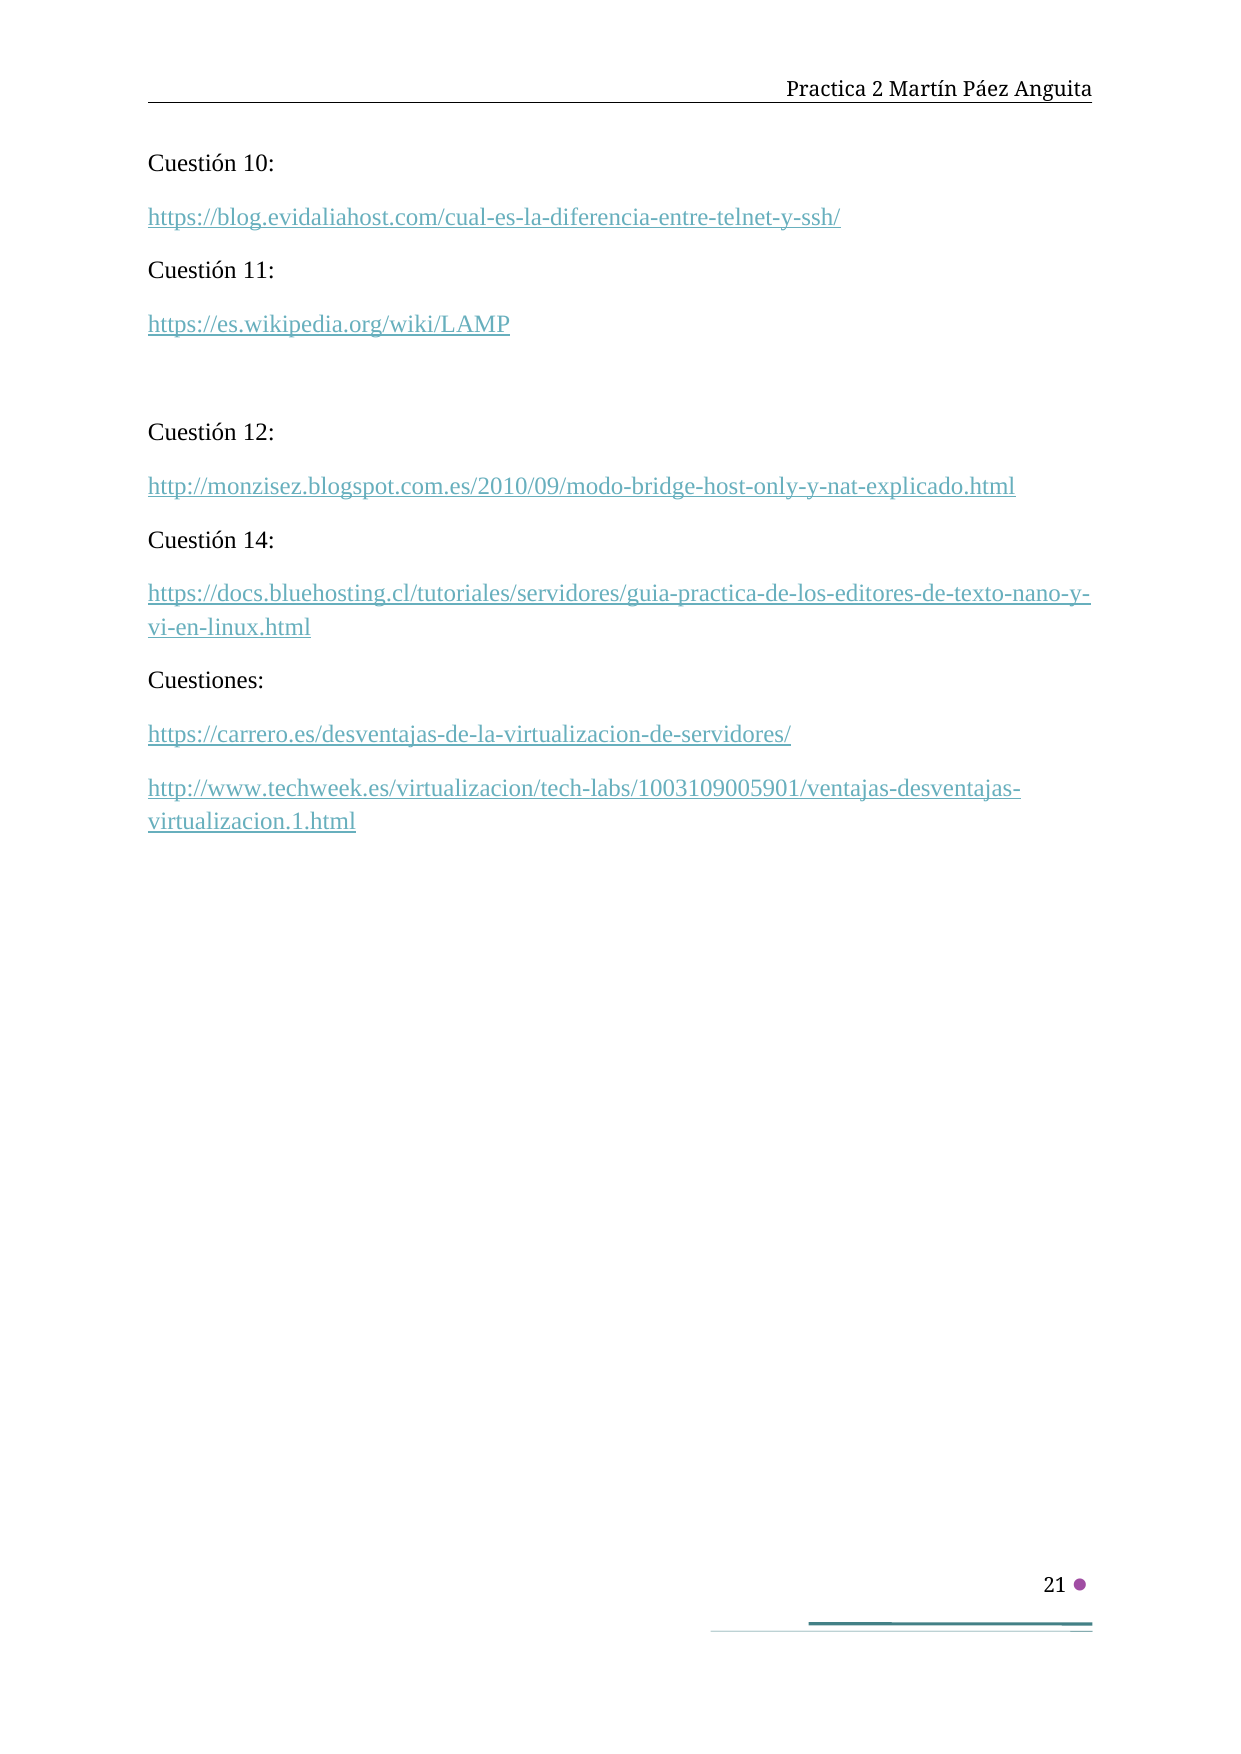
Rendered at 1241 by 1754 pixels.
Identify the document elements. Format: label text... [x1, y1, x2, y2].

text https://blog.evidaliahost.com/cual-es-la-diferencia-entre-telnet-y-ssh/ [148, 202, 1092, 230]
text https://carrero.es/desventajas-de-la-virtualizacion-de-servidores/ [148, 719, 1092, 748]
text Cuestiones: [148, 665, 1092, 694]
text Cuestión 11: [148, 255, 1092, 284]
text https://docs.bluehosting.cl/tutoriales/servidores/guia-practica-de-los-editores-de-texto-nano-y-vi-en-linux.html [148, 578, 1092, 640]
text http://monzisez.blogspot.com.es/2010/09/modo-bridge-host-only-y-nat-explicado.html [148, 471, 1092, 499]
text https://es.wikipedia.org/wiki/LAMP [148, 309, 1092, 338]
text Cuestión 12: [148, 417, 1092, 446]
text Cuestión 14: [148, 525, 1092, 553]
text Cuestión 10: [148, 148, 1092, 176]
text http://www.techweek.es/virtualizacion/tech-labs/1003109005901/ventajas-desventajas-virtualizacion.1.html [148, 773, 1092, 835]
